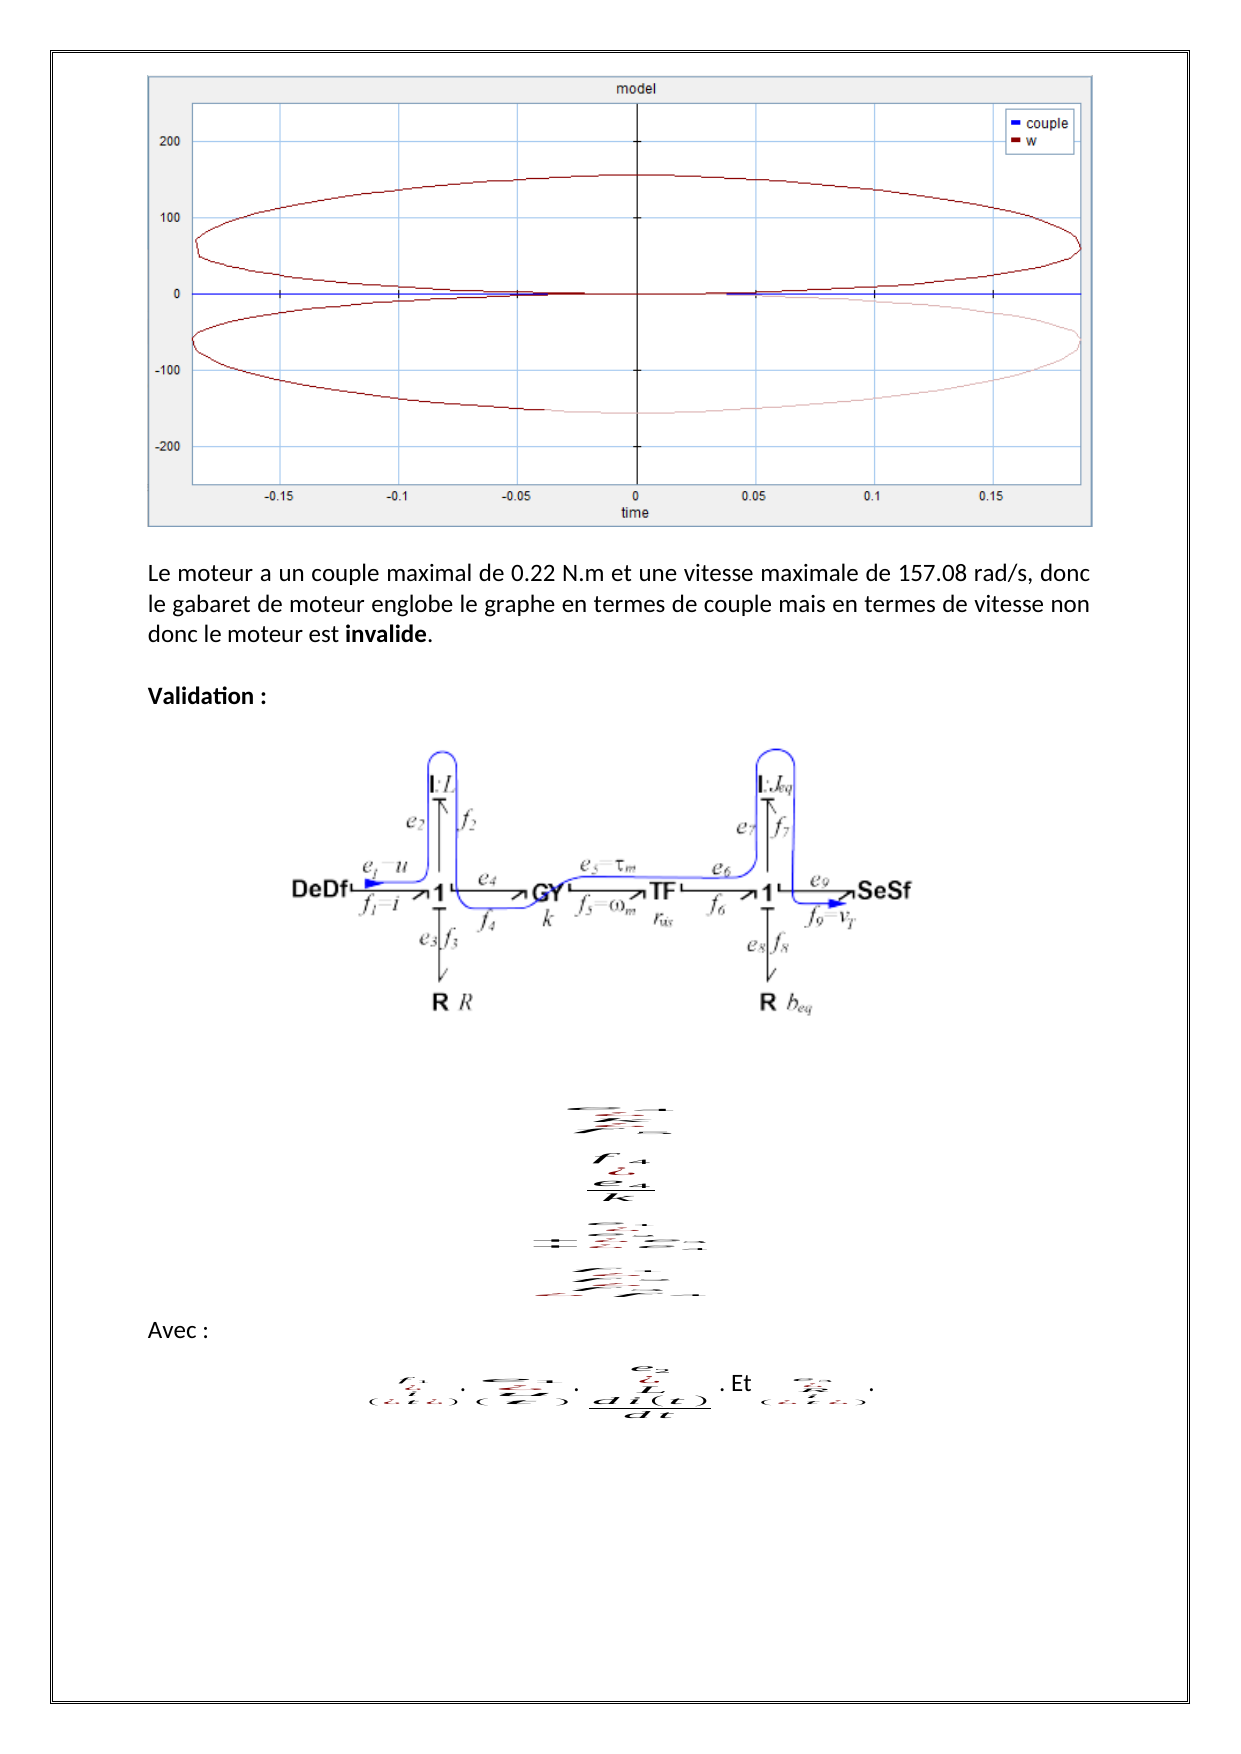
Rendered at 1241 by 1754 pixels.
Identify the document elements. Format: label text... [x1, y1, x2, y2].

text . . . Et . [148, 1362, 1093, 1420]
text Le moteur a un couple maximal de 0.22 N.m et une vitesse maximale de 157.08 rad/s, donc le gabaret de moteur englobe le graphe en termes de couple mais en termes de vitesse non donc le moteur est invalide. [148, 557, 1093, 649]
text Validation : [148, 680, 1093, 711]
text Avec : [148, 1315, 1093, 1345]
